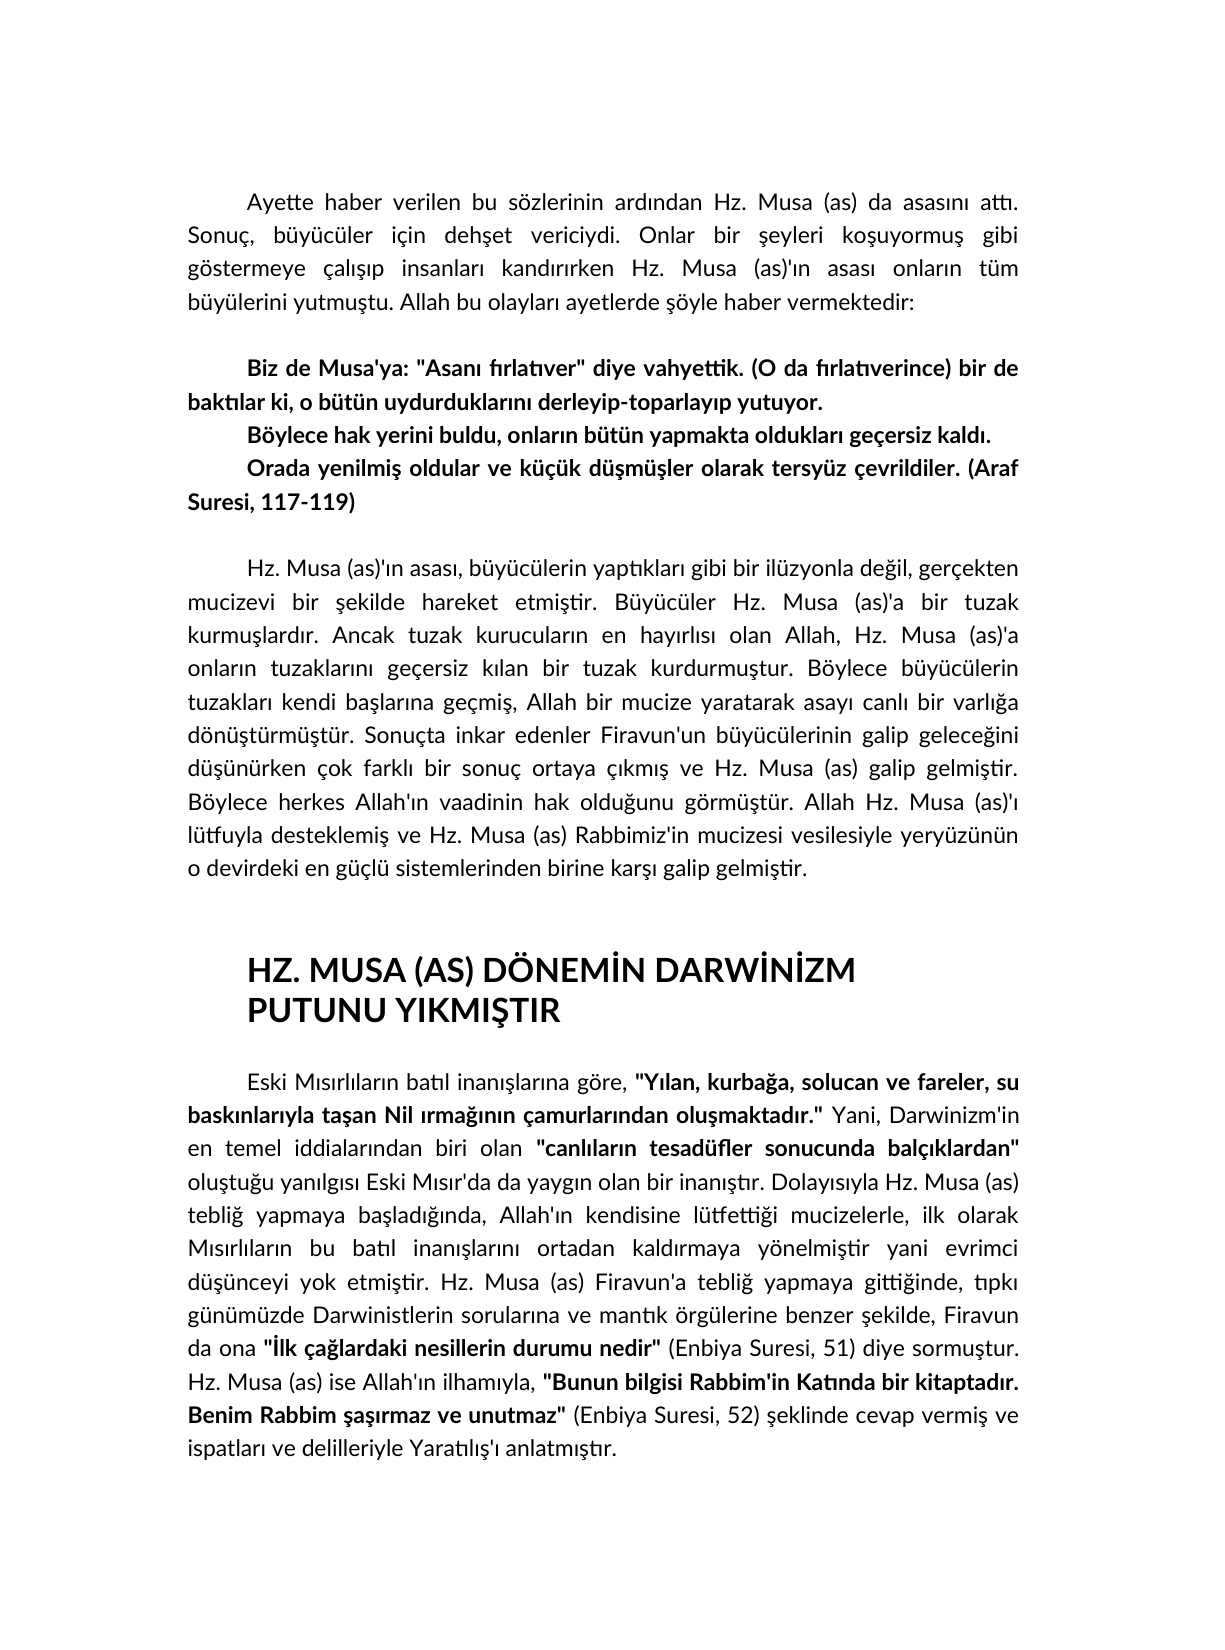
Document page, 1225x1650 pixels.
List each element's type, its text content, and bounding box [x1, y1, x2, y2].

text Ayette haber verilen bu sözlerinin ardından Hz. Musa (as) da asasını attı. Sonuç, büyücüler için dehşet vericiydi. Onlar bir şeyleri koşuyormuş gibi göstermeye çalışıp insanları kandırırken Hz. Musa (as)'ın asası onların tüm büyülerini yutmuştu. Allah bu olayları ayetlerde şöyle haber vermektedir: [187, 183, 1020, 317]
text Böylece hak yerini buldu, onların bütün yapmakta oldukları geçersiz kaldı. [187, 417, 1020, 450]
text Eski Mısırlıların batıl inanışlarına göre, "Yılan, kurbağa, solucan ve fareler, su baskınlarıyla taşan Nil ırmağının çamurlarından oluşmaktadır." Yani, Darwinizm'in en temel iddialarından biri olan "canlıların tesadüfler sonucunda balçıklardan" oluştuğu yanılgısı Eski Mısır'da da yaygın olan bir inanıştır. Dolayısıyla Hz. Musa (as) tebliğ yapmaya başladığında, Allah'ın kendisine lütfettiği mucizelerle, ilk olarak Mısırlıların bu batıl inanışlarını ortadan kaldırmaya yönelmiştir yani evrimci düşünceyi yok etmiştir. Hz. Musa (as) Firavun'a tebliğ yapmaya gittiğinde, tıpkı günümüzde Darwinistlerin sorularına ve mantık örgülerine benzer şekilde, Firavun da ona "İlk çağlardaki nesillerin durumu nedir" (Enbiya Suresi, 51) diye sormuştur. Hz. Musa (as) ise Allah'ın ilhamıyla, "Bunun bilgisi Rabbim'in Katında bir kitaptadır. Benim Rabbim şaşırmaz ve unutmaz" (Enbiya Suresi, 52) şeklinde cevap vermiş ve ispatları ve delilleriyle Yaratılış'ı anlatmıştır. [187, 1063, 1020, 1463]
text Biz de Musa'ya: "Asanı fırlatıver" diye vahyettik. (O da fırlatıverince) bir de baktılar ki, o bütün uydurduklarını derleyip-toparlayıp yutuyor. [187, 350, 1020, 417]
text Hz. Musa (as)'ın asası, büyücülerin yaptıkları gibi bir ilüzyonla değil, gerçekten mucizevi bir şekilde hareket etmiştir. Büyücüler Hz. Musa (as)'a bir tuzak kurmuşlardır. Ancak tuzak kurucuların en hayırlısı olan Allah, Hz. Musa (as)'a onların tuzaklarını geçersiz kılan bir tuzak kurdurmuştur. Böylece büyücülerin tuzakları kendi başlarına geçmiş, Allah bir mucize yaratarak asayı canlı bir varlığa dönüştürmüştür. Sonuçta inkar edenler Firavun'un büyücülerinin galip geleceğini düşünürken çok farklı bir sonuç ortaya çıkmış ve Hz. Musa (as) galip gelmiştir. Böylece herkes Allah'ın vaadinin hak olduğunu görmüştür. Allah Hz. Musa (as)'ı lütfuyla desteklemiş ve Hz. Musa (as) Rabbimiz'in mucizesi vesilesiyle yeryüzünün o devirdeki en güçlü sistemlerinden birine karşı galip gelmiştir. [187, 550, 1020, 883]
text PUTUNU YIKMIŞTIR [187, 990, 1020, 1030]
text HZ. MUSA (AS) DÖNEMİN DARWİNİZM [187, 950, 1020, 990]
text Orada yenilmiş oldular ve küçük düşmüşler olarak tersyüz çevrildiler. (Araf Suresi, 117-119) [187, 450, 1020, 517]
